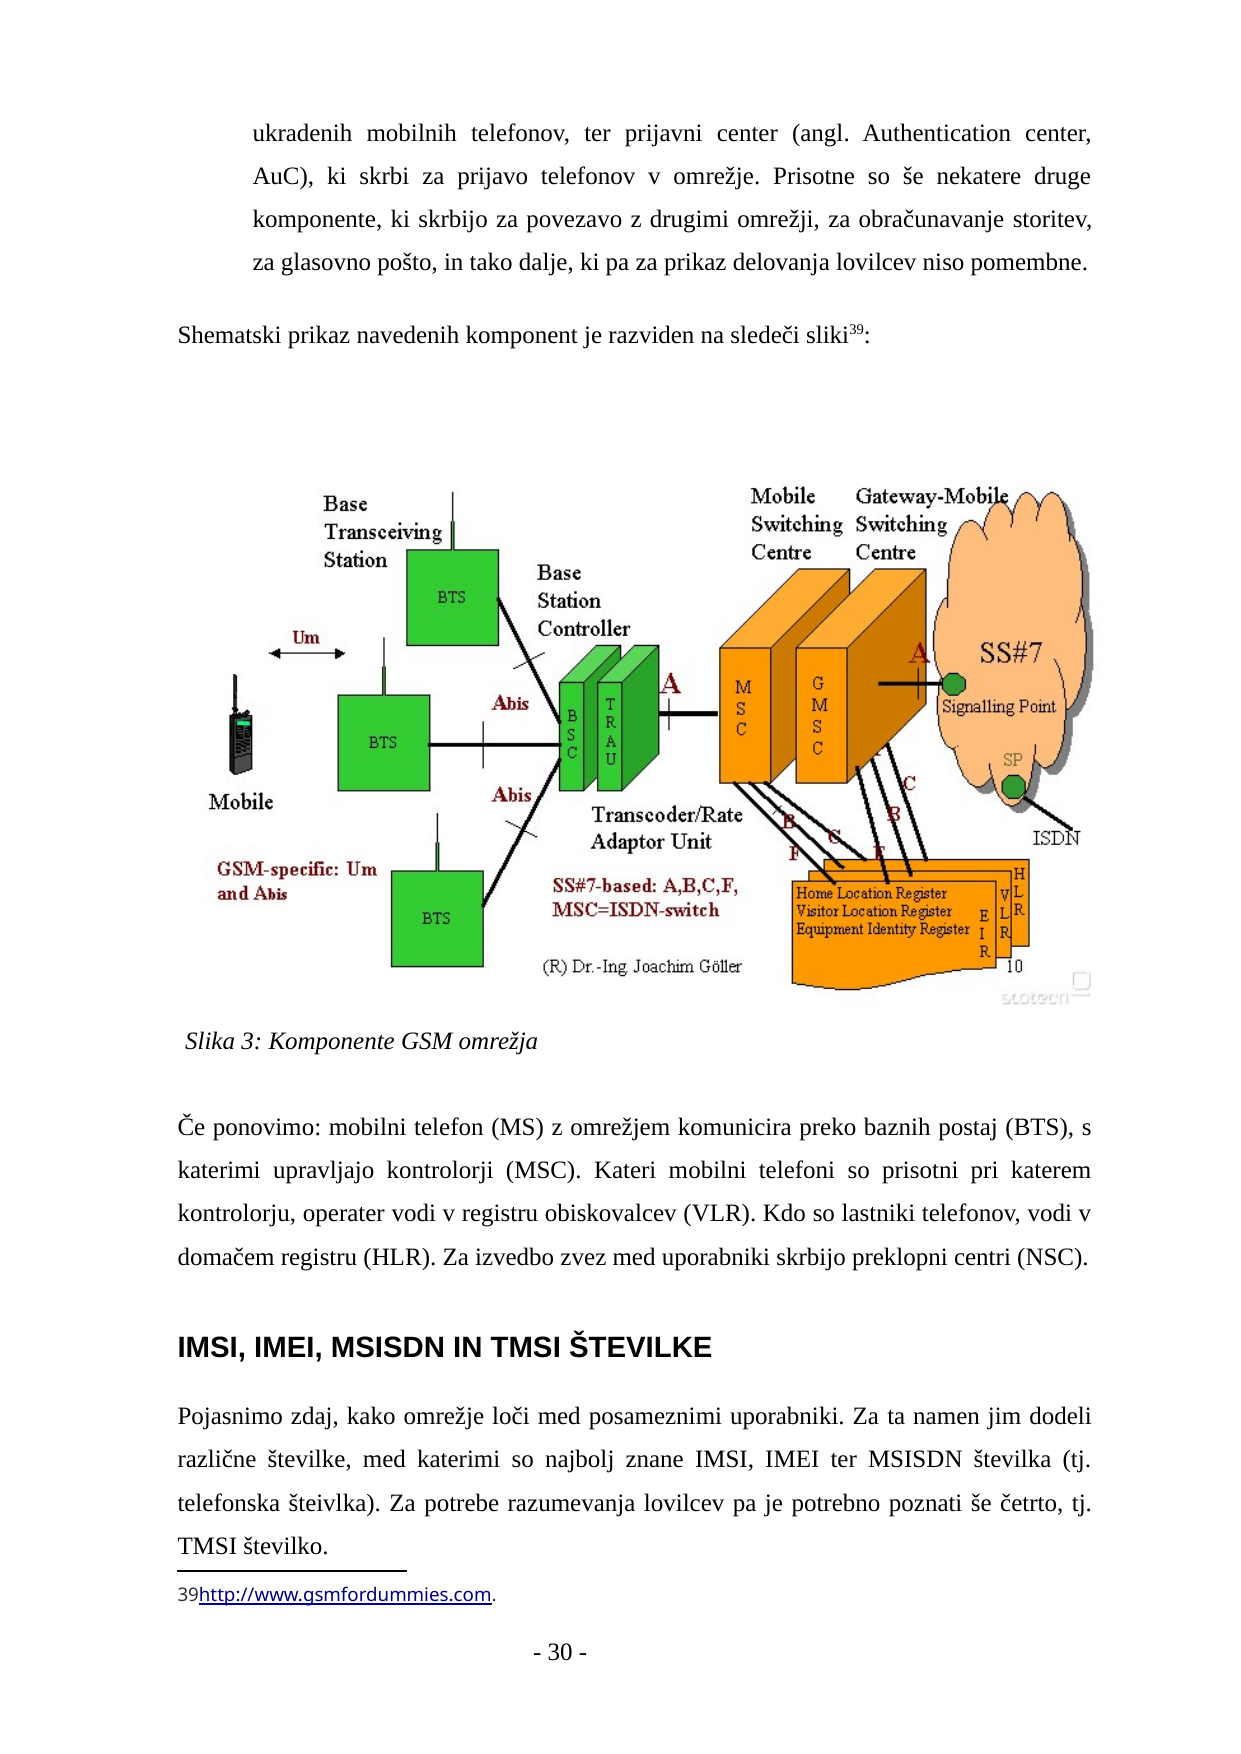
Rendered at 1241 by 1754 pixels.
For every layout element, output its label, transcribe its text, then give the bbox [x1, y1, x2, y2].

text http://www.gsmfordummies.com. [177, 1577, 1093, 1607]
subtitle IMSI, IMEI, MSISDN in TMSI številke [177, 1330, 1093, 1363]
text Pojasnimo zdaj, kako omrežje loči med posameznimi uporabniki. Za ta namen jim dodeli različne številke, med katerimi so najbolj znane IMSI, IMEI ter MSISDN številka (tj. telefonska šteivlka). Za potrebe razumevanja lovilcev pa je potrebno poznati še četrto, tj. TMSI številko. [177, 1401, 1093, 1559]
text Slika 3: Komponente GSM omrežja [185, 479, 1189, 1055]
text Shematski prikaz navedenih komponent je razviden na sledeči sliki: [177, 321, 1093, 349]
list ukradenih mobilnih telefonov, ter prijavni center (angl. Authentication center, AuC), ki skrbi za prijavo telefonov v omrežje. Prisotne so še nekatere druge komponente, ki skrbijo za povezavo z drugimi omrežji, za obračunavanje storitev, za glasovno pošto, in tako dalje, ki pa za prikaz delovanja lovilcev niso pomembne. [215, 118, 1093, 276]
picture [185, 479, 1101, 1012]
text Če ponovimo: mobilni telefon (MS) z omrežjem komunicira preko baznih postaj (BTS), s katerimi upravljajo kontrolorji (MSC). Kateri mobilni telefoni so prisotni pri katerem kontrolorju, operater vodi v registru obiskovalcev (VLR). Kdo so lastniki telefonov, vodi v domačem registru (HLR). Za izvedbo zvez med uporabniki skrbijo preklopni centri (NSC). [177, 467, 1093, 1270]
